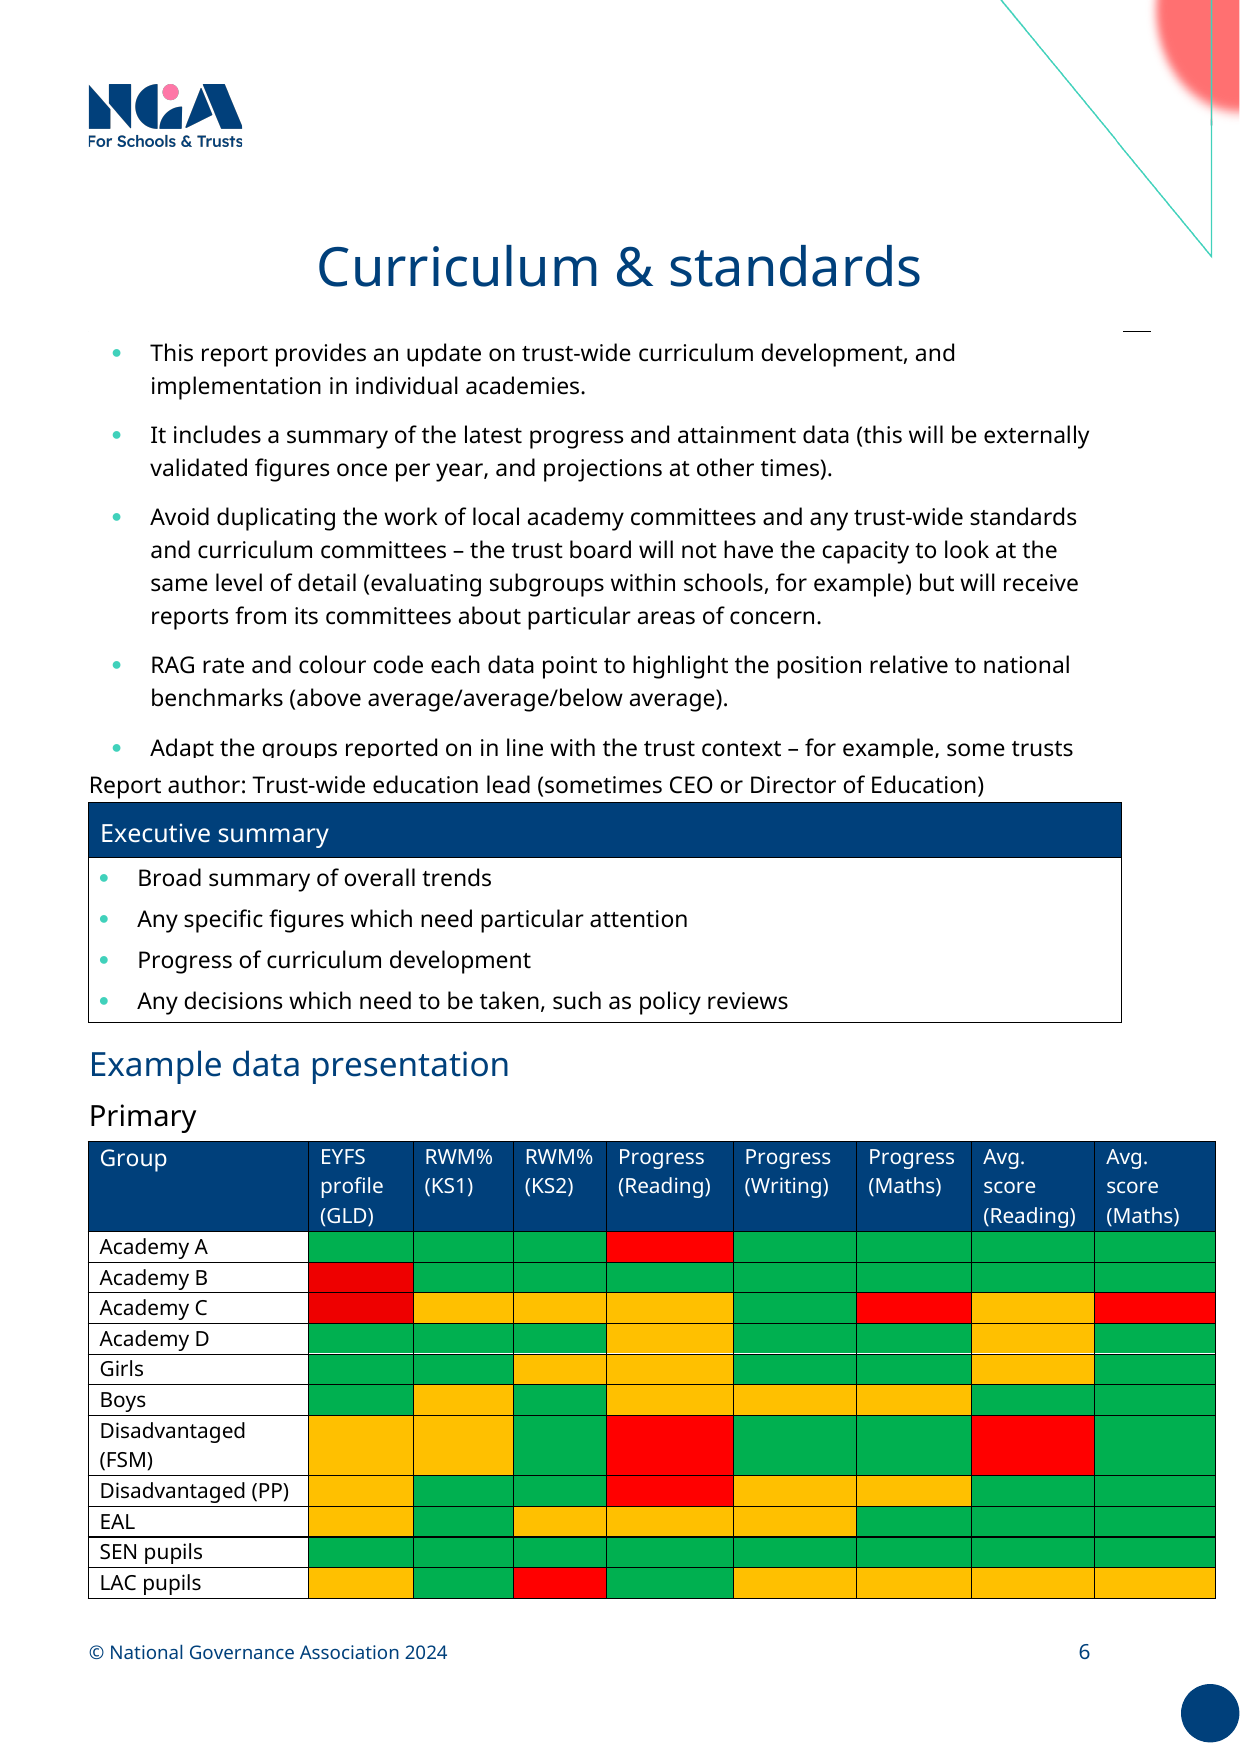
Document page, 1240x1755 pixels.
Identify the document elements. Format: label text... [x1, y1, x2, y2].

table_cell [734, 1232, 856, 1262]
table_cell LAC pupils [89, 1568, 308, 1598]
table_cell [1095, 1355, 1215, 1384]
table_cell [972, 1355, 1094, 1384]
table_cell [414, 1263, 513, 1292]
table_cell [734, 1355, 856, 1384]
table_header Progress (Writing) [734, 1142, 856, 1231]
table_cell [734, 1263, 856, 1292]
table_cell [607, 1232, 733, 1262]
list RAG rate and colour code each data point to highlight the position relative to national benchmarks (above average/average/below average). [113, 649, 1106, 713]
table_cell [607, 1538, 733, 1567]
table_cell [972, 1263, 1094, 1292]
table_cell [734, 1507, 856, 1536]
table_cell [309, 1416, 413, 1475]
table_header Progress (Maths) [857, 1142, 971, 1231]
table_cell [857, 1538, 971, 1567]
table_cell [414, 1232, 513, 1262]
table_cell [414, 1568, 513, 1598]
table_cell [309, 1385, 413, 1415]
table_cell [514, 1476, 606, 1506]
list Adapt the groups reported on in line with the trust context – for example, some trusts may want to consider ethnicity. [113, 732, 1106, 757]
table_cell Academy C [89, 1293, 308, 1323]
table_cell [734, 1293, 856, 1323]
table_cell [607, 1385, 733, 1415]
table_cell [1095, 1293, 1215, 1323]
table_cell [514, 1538, 606, 1567]
table_cell Boys [89, 1385, 308, 1415]
table_cell [414, 1538, 513, 1567]
table_cell [607, 1416, 733, 1475]
table_header Avg. score (Reading) [972, 1142, 1094, 1231]
table_cell [514, 1232, 606, 1262]
table_cell [972, 1507, 1094, 1536]
table_header RWM% (KS2) [514, 1142, 606, 1231]
table_cell [414, 1507, 513, 1536]
table_cell [1095, 1416, 1215, 1475]
table_cell Girls [89, 1355, 308, 1384]
subtitle Curriculum & standards [89, 228, 1151, 302]
table_cell [514, 1293, 606, 1323]
table_cell [607, 1568, 733, 1598]
table_cell [734, 1385, 856, 1415]
table_cell SEN pupils [89, 1538, 308, 1567]
table_cell [1095, 1263, 1215, 1292]
table_cell [972, 1476, 1094, 1506]
table_cell [972, 1568, 1094, 1598]
table_cell [414, 1385, 513, 1415]
table_cell [309, 1232, 413, 1262]
table_cell [514, 1324, 606, 1353]
table_cell [514, 1263, 606, 1292]
table_cell EAL [89, 1507, 308, 1536]
table_cell [514, 1355, 606, 1384]
table_cell [857, 1507, 971, 1536]
table_cell [734, 1324, 856, 1353]
table_cell [857, 1416, 971, 1475]
table_cell [734, 1416, 856, 1475]
table_cell Academy D [89, 1324, 308, 1353]
table_cell [972, 1232, 1094, 1262]
table_header Executive summary [89, 803, 1121, 857]
table_cell [607, 1355, 733, 1384]
table_header Avg. score (Maths) [1095, 1142, 1215, 1231]
table_cell [1095, 1385, 1215, 1415]
table_cell [734, 1476, 856, 1506]
table_cell [1095, 1324, 1215, 1353]
table_cell Broad summary of overall trends Any specific figures which need particular attention Progress of curriculum development Any decisions which need to be taken, such as policy reviews [89, 858, 1121, 1022]
table_cell [857, 1568, 971, 1598]
subtitle Primary [89, 1101, 1151, 1132]
table_cell [1095, 1476, 1215, 1506]
table_cell [734, 1568, 856, 1598]
table_cell [1095, 1232, 1215, 1262]
table_cell [607, 1293, 733, 1323]
table_cell Academy A [89, 1232, 308, 1262]
table_cell [309, 1355, 413, 1384]
table_cell [607, 1507, 733, 1536]
table_cell [972, 1293, 1094, 1323]
table_cell [857, 1324, 971, 1353]
table_header RWM% (KS1) [414, 1142, 513, 1231]
table_cell [414, 1416, 513, 1475]
table_cell [1095, 1507, 1215, 1536]
subtitle Example data presentation [89, 1048, 1151, 1084]
subtitle [89, 317, 1123, 769]
table_cell [607, 1476, 733, 1506]
table_cell [309, 1538, 413, 1567]
table_cell [607, 1324, 733, 1353]
table_cell [857, 1293, 971, 1323]
table_cell [309, 1263, 413, 1292]
table_cell [309, 1324, 413, 1353]
table_cell [414, 1324, 513, 1353]
table_cell [857, 1232, 971, 1262]
table_cell [857, 1263, 971, 1292]
list This report provides an update on trust-wide curriculum development, and implementation in individual academies. [113, 337, 1106, 401]
table_cell [972, 1385, 1094, 1415]
table_cell [1095, 1568, 1215, 1598]
table_cell [734, 1538, 856, 1567]
table_cell [972, 1538, 1094, 1567]
table_cell [1095, 1538, 1215, 1567]
table_cell [414, 1476, 513, 1506]
table_cell [309, 1507, 413, 1536]
table_cell Disadvantaged (FSM) [89, 1416, 308, 1475]
table_cell Disadvantaged (PP) [89, 1476, 308, 1506]
table_cell [857, 1355, 971, 1384]
table_cell [414, 1355, 513, 1384]
table_cell [514, 1507, 606, 1536]
table_header Group [89, 1142, 308, 1231]
table_cell Academy B [89, 1263, 308, 1292]
table_cell [309, 1568, 413, 1598]
table_cell [514, 1568, 606, 1598]
table_cell [857, 1385, 971, 1415]
table_cell [972, 1324, 1094, 1353]
table_cell [514, 1385, 606, 1415]
table_header Progress (Reading) [607, 1142, 733, 1231]
table_cell [414, 1293, 513, 1323]
table_cell [309, 1293, 413, 1323]
table_cell [972, 1416, 1094, 1475]
table_header EYFS profile (GLD) [309, 1142, 413, 1231]
table_cell [607, 1263, 733, 1292]
list It includes a summary of the latest progress and attainment data (this will be externally validated figures once per year, and projections at other times). [113, 419, 1106, 483]
text Report author: Trust-wide education lead (sometimes CEO or Director of Education) [89, 332, 1151, 800]
table_cell [514, 1416, 606, 1475]
table_cell [857, 1476, 971, 1506]
list Avoid duplicating the work of local academy committees and any trust-wide standards and curriculum committees – the trust board will not have the capacity to look at the same level of detail (evaluating subgroups within schools, for example) but will receive reports from its committees about particular areas of concern. [113, 501, 1106, 631]
table_cell [309, 1476, 413, 1506]
